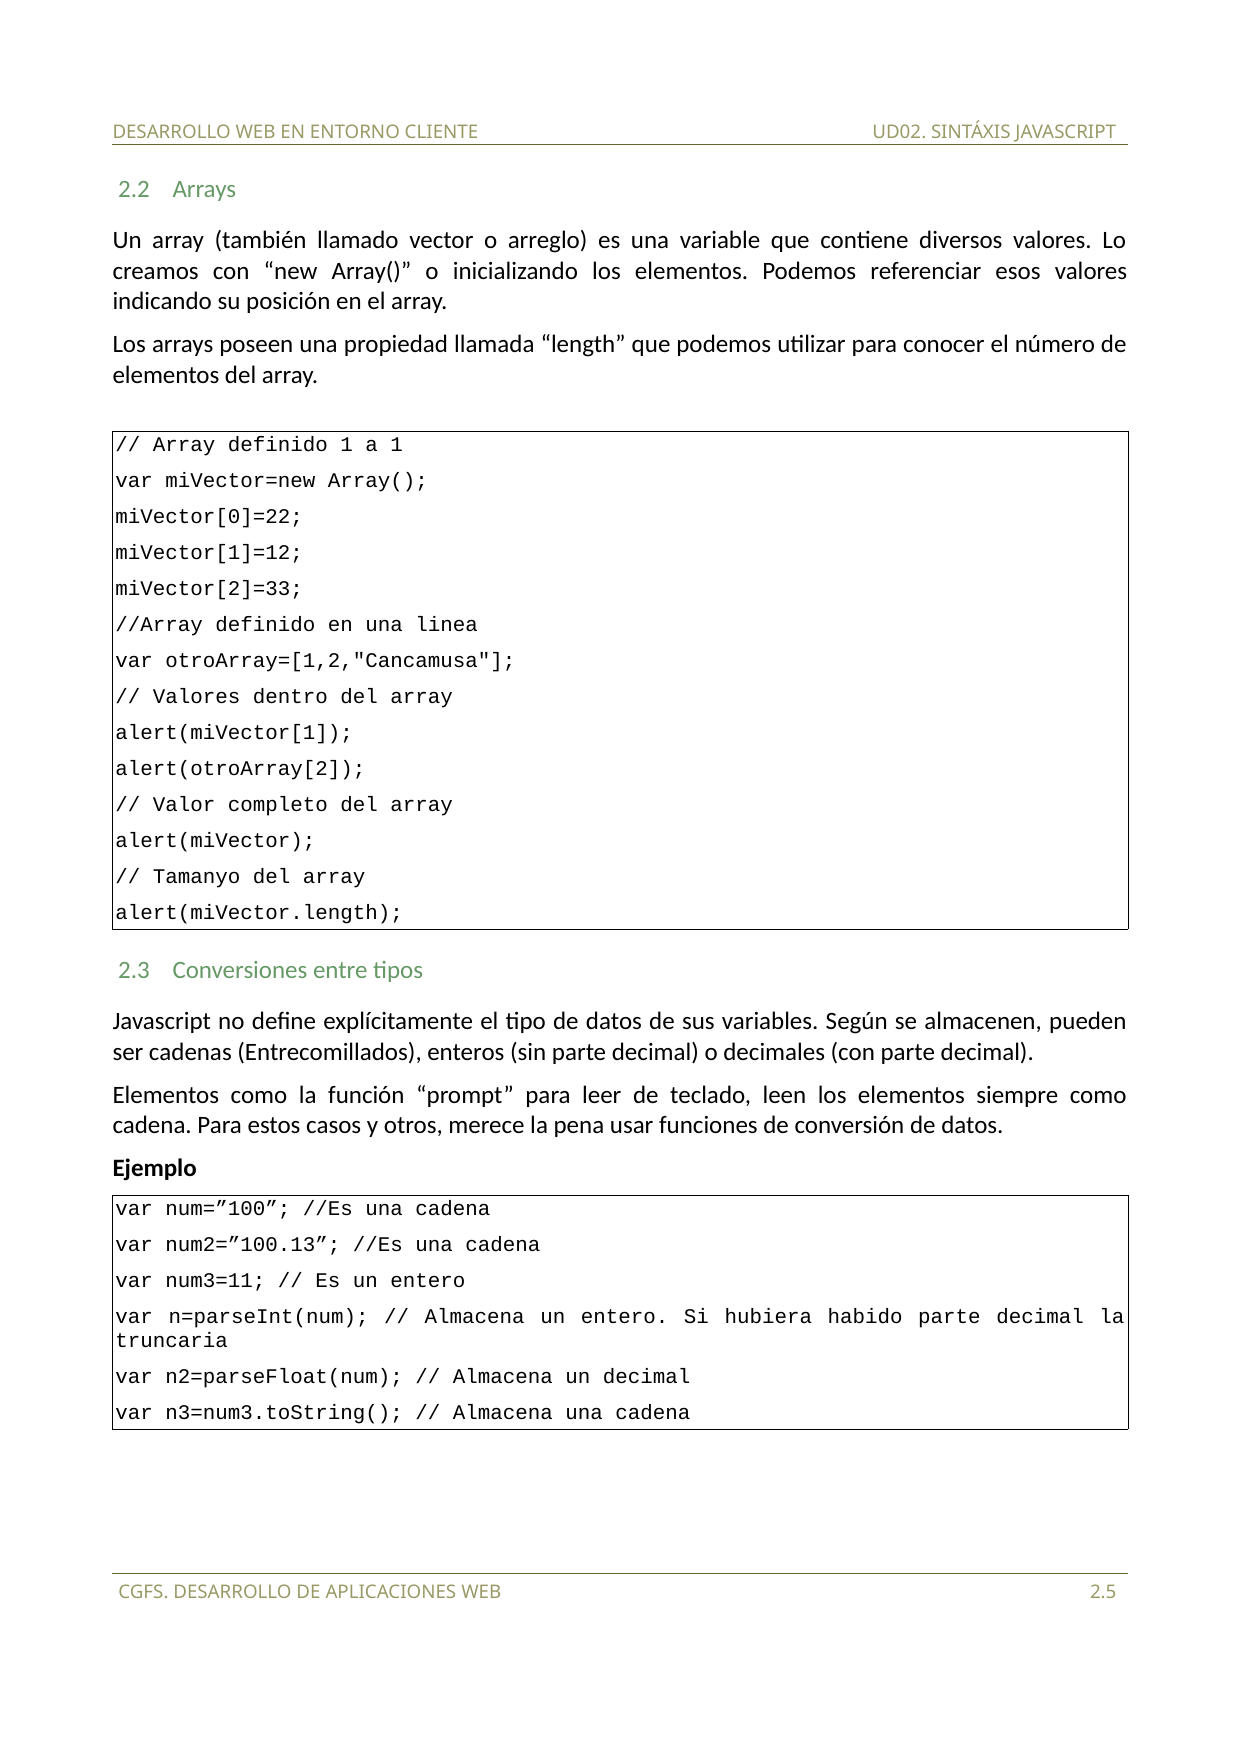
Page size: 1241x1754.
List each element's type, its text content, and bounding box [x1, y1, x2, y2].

text var num2=”100.13”; //Es una cadena [113, 1231, 1128, 1258]
text Javascript no define explícitamente el tipo de datos de sus variables. Según se almacenen, pueden ser cadenas (Entrecomillados), enteros (sin parte decimal) o decimales (con parte decimal). [112, 1005, 1128, 1066]
text Un array (también llamado vector o arreglo) es una variable que contiene diversos valores. Lo creamos con “new Array()” o inicializando los elementos. Podemos referenciar esos valores indicando su posición en el array. [112, 224, 1128, 316]
text var n=parseInt(num); // Almacena un entero. Si hubiera habido parte decimal la truncaria [113, 1303, 1128, 1354]
text Elementos como la función “prompt” para leer de teclado, leen los elementos siempre como cadena. Para estos casos y otros, merece la pena usar funciones de conversión de datos. [112, 1079, 1128, 1140]
text // Array definido 1 a 1 [113, 432, 1128, 457]
text alert(miVector[1]); [113, 719, 1128, 746]
text alert(otroArray[2]); [113, 755, 1128, 782]
text var n2=parseFloat(num); // Almacena un decimal [113, 1363, 1128, 1390]
text Ejemplo [112, 1152, 1128, 1183]
text var otroArray=[1,2,"Cancamusa"]; [113, 647, 1128, 673]
subtitle Conversiones entre tipos [112, 954, 1128, 985]
text // Valores dentro del array [113, 683, 1128, 709]
subtitle Arrays [112, 173, 1128, 204]
text miVector[0]=22; [113, 503, 1128, 529]
text var num=”100”; //Es una cadena [113, 1196, 1128, 1222]
text alert(miVector); [113, 827, 1128, 854]
text var num3=11; // Es un entero [113, 1267, 1128, 1294]
text // Valor completo del array [113, 791, 1128, 818]
text var n3=num3.toString(); // Almacena una cadena [113, 1399, 1128, 1429]
text // Tamanyo del array [113, 863, 1128, 890]
text //Array definido en una linea [113, 611, 1128, 637]
text Los arrays poseen una propiedad llamada “length” que podemos utilizar para conocer el número de elementos del array. [112, 328, 1128, 389]
text miVector[2]=33; [113, 575, 1128, 601]
text alert(miVector.length); [113, 899, 1128, 929]
text miVector[1]=12; [113, 539, 1128, 565]
text var miVector=new Array(); [113, 467, 1128, 493]
